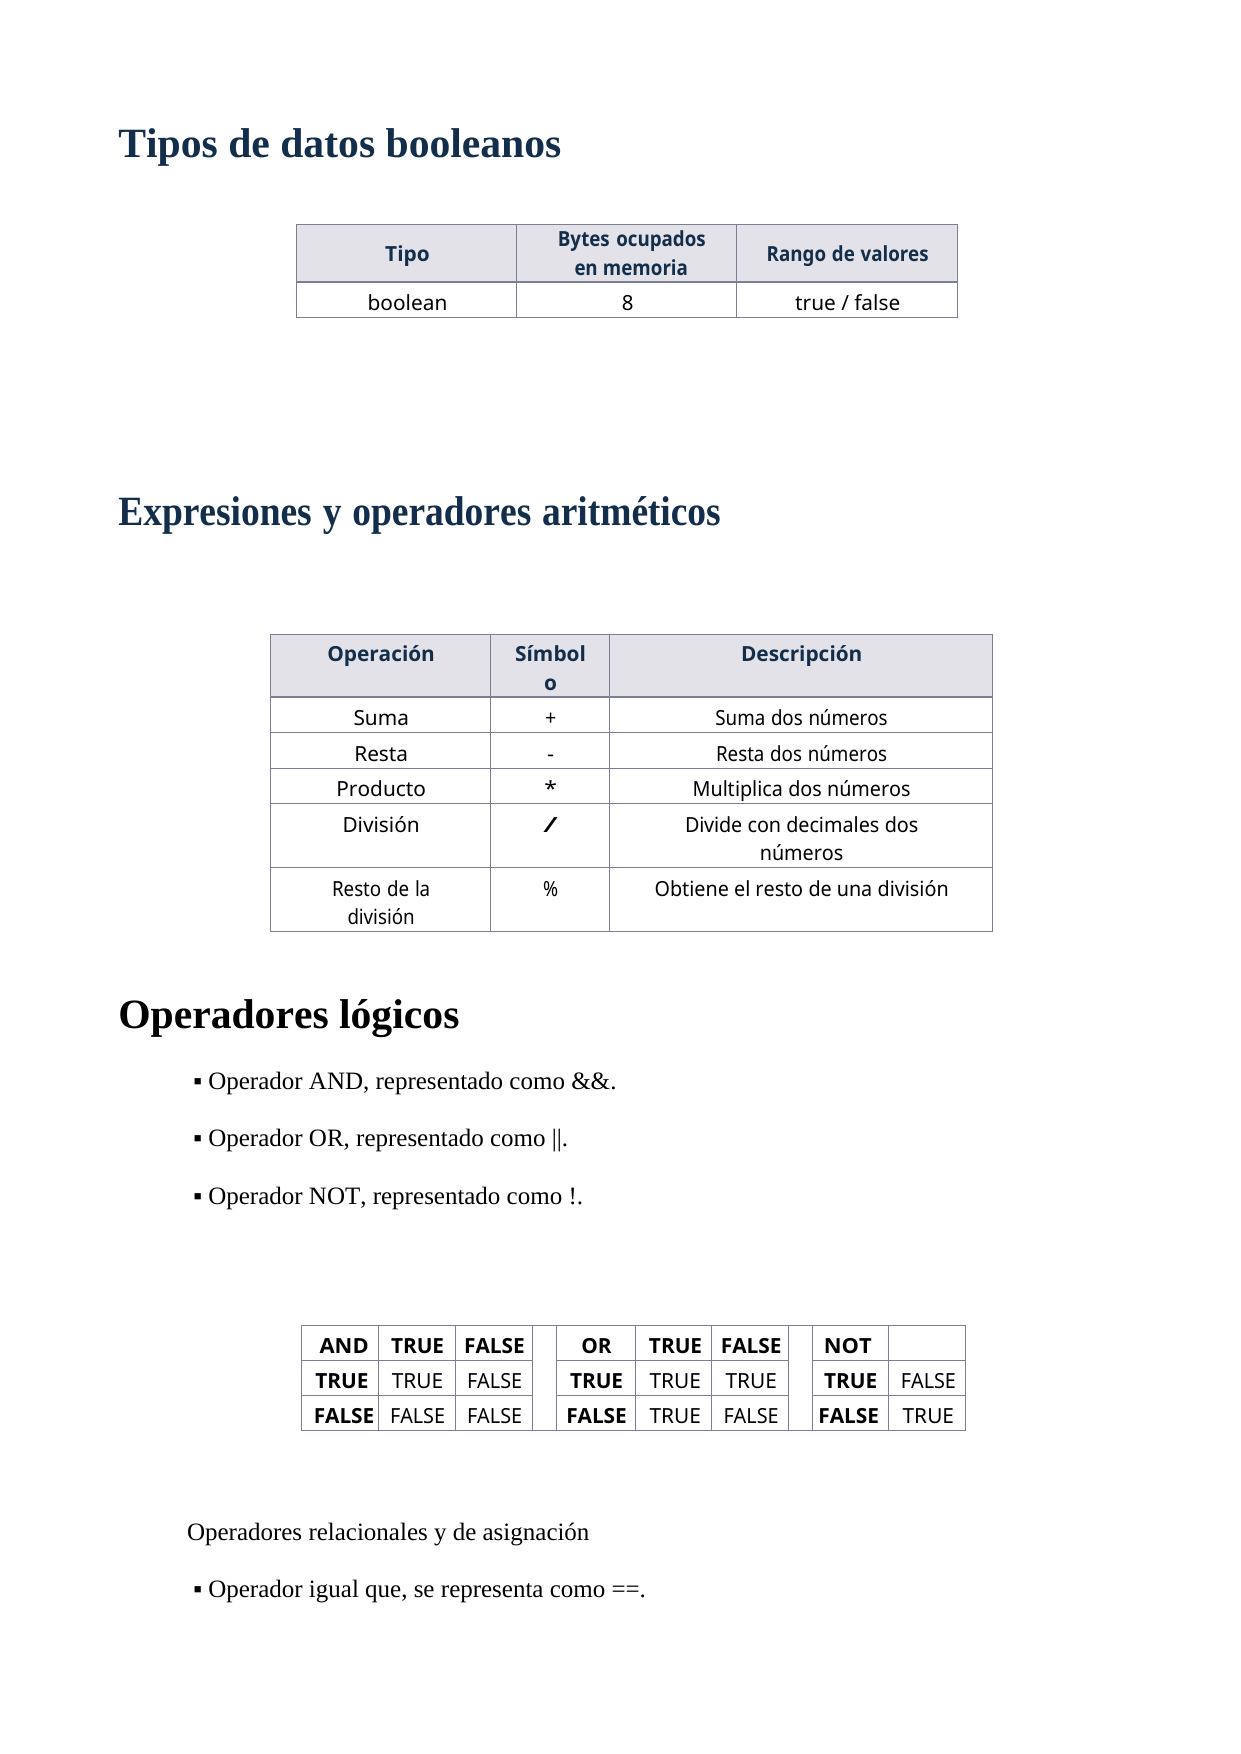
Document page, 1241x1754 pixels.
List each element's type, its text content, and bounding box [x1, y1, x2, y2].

table_cell FALSE [379, 1396, 455, 1430]
table_header Símbolo [491, 635, 609, 696]
table_header Bytes ocupados en memoria [517, 225, 736, 281]
table_header Descripción [610, 635, 992, 696]
table_cell Suma [271, 698, 490, 732]
table_cell TRUE [379, 1361, 455, 1394]
table_header Operación [271, 635, 490, 696]
table_cell Resta dos números [610, 733, 992, 767]
table_header TRUE [636, 1326, 711, 1359]
table_header FALSE [712, 1326, 788, 1359]
text ▪ Operador AND, representado como &&. [118, 1066, 1123, 1094]
table_cell FALSE [712, 1396, 788, 1430]
table_cell FALSE [456, 1361, 532, 1394]
table_header [789, 1326, 812, 1430]
subtitle Expresiones y operadores aritméticos [118, 487, 1123, 535]
table_cell TRUE [712, 1361, 788, 1394]
table_cell Suma dos números [610, 698, 992, 732]
table_cell - [491, 733, 609, 767]
table_cell boolean [297, 283, 516, 317]
table_header NOT [813, 1326, 888, 1359]
table_cell true / false [737, 283, 957, 317]
table_header AND [302, 1326, 378, 1359]
table_cell TRUE [636, 1396, 711, 1430]
text ▪ Operador OR, representado como ||. [118, 1123, 1123, 1152]
table_cell FALSE [456, 1396, 532, 1430]
table_header OR [557, 1326, 635, 1359]
table_cell TRUE [813, 1361, 888, 1394]
table_cell FALSE [813, 1396, 888, 1430]
table_header FALSE [456, 1326, 532, 1359]
table_cell Resto de la división [271, 868, 490, 931]
table_cell Producto [271, 769, 490, 803]
table_cell Divide con decimales dos números [610, 804, 992, 867]
table_cell 8 [517, 283, 736, 317]
table_cell TRUE [557, 1361, 635, 1394]
table_header Rango de valores [737, 225, 957, 281]
table_header [889, 1326, 965, 1359]
table_cell TRUE [889, 1396, 965, 1430]
text Operadores relacionales y de asignación [118, 1517, 1123, 1546]
table_cell Multiplica dos números [610, 769, 992, 803]
table_cell % [491, 868, 609, 931]
table_cell Obtiene el resto de una división [610, 868, 992, 931]
text ▪ Operador igual que, se representa como ==. [118, 1574, 1123, 1603]
table_cell TRUE [636, 1361, 711, 1394]
table_cell FALSE [557, 1396, 635, 1430]
table_cell / [491, 804, 609, 867]
table_cell * [491, 769, 609, 803]
text Operadores lógicos [118, 989, 1123, 1037]
table_cell División [271, 804, 490, 867]
table_cell FALSE [889, 1361, 965, 1394]
table_header [533, 1326, 556, 1430]
text ▪ Operador NOT, representado como !. [118, 1181, 1123, 1209]
table_cell + [491, 698, 609, 732]
table_cell FALSE [302, 1396, 378, 1430]
table_cell TRUE [302, 1361, 378, 1394]
table_header TRUE [379, 1326, 455, 1359]
text Tipos de datos booleanos [118, 118, 1123, 166]
table_cell Resta [271, 733, 490, 767]
table_header Tipo [297, 225, 516, 281]
